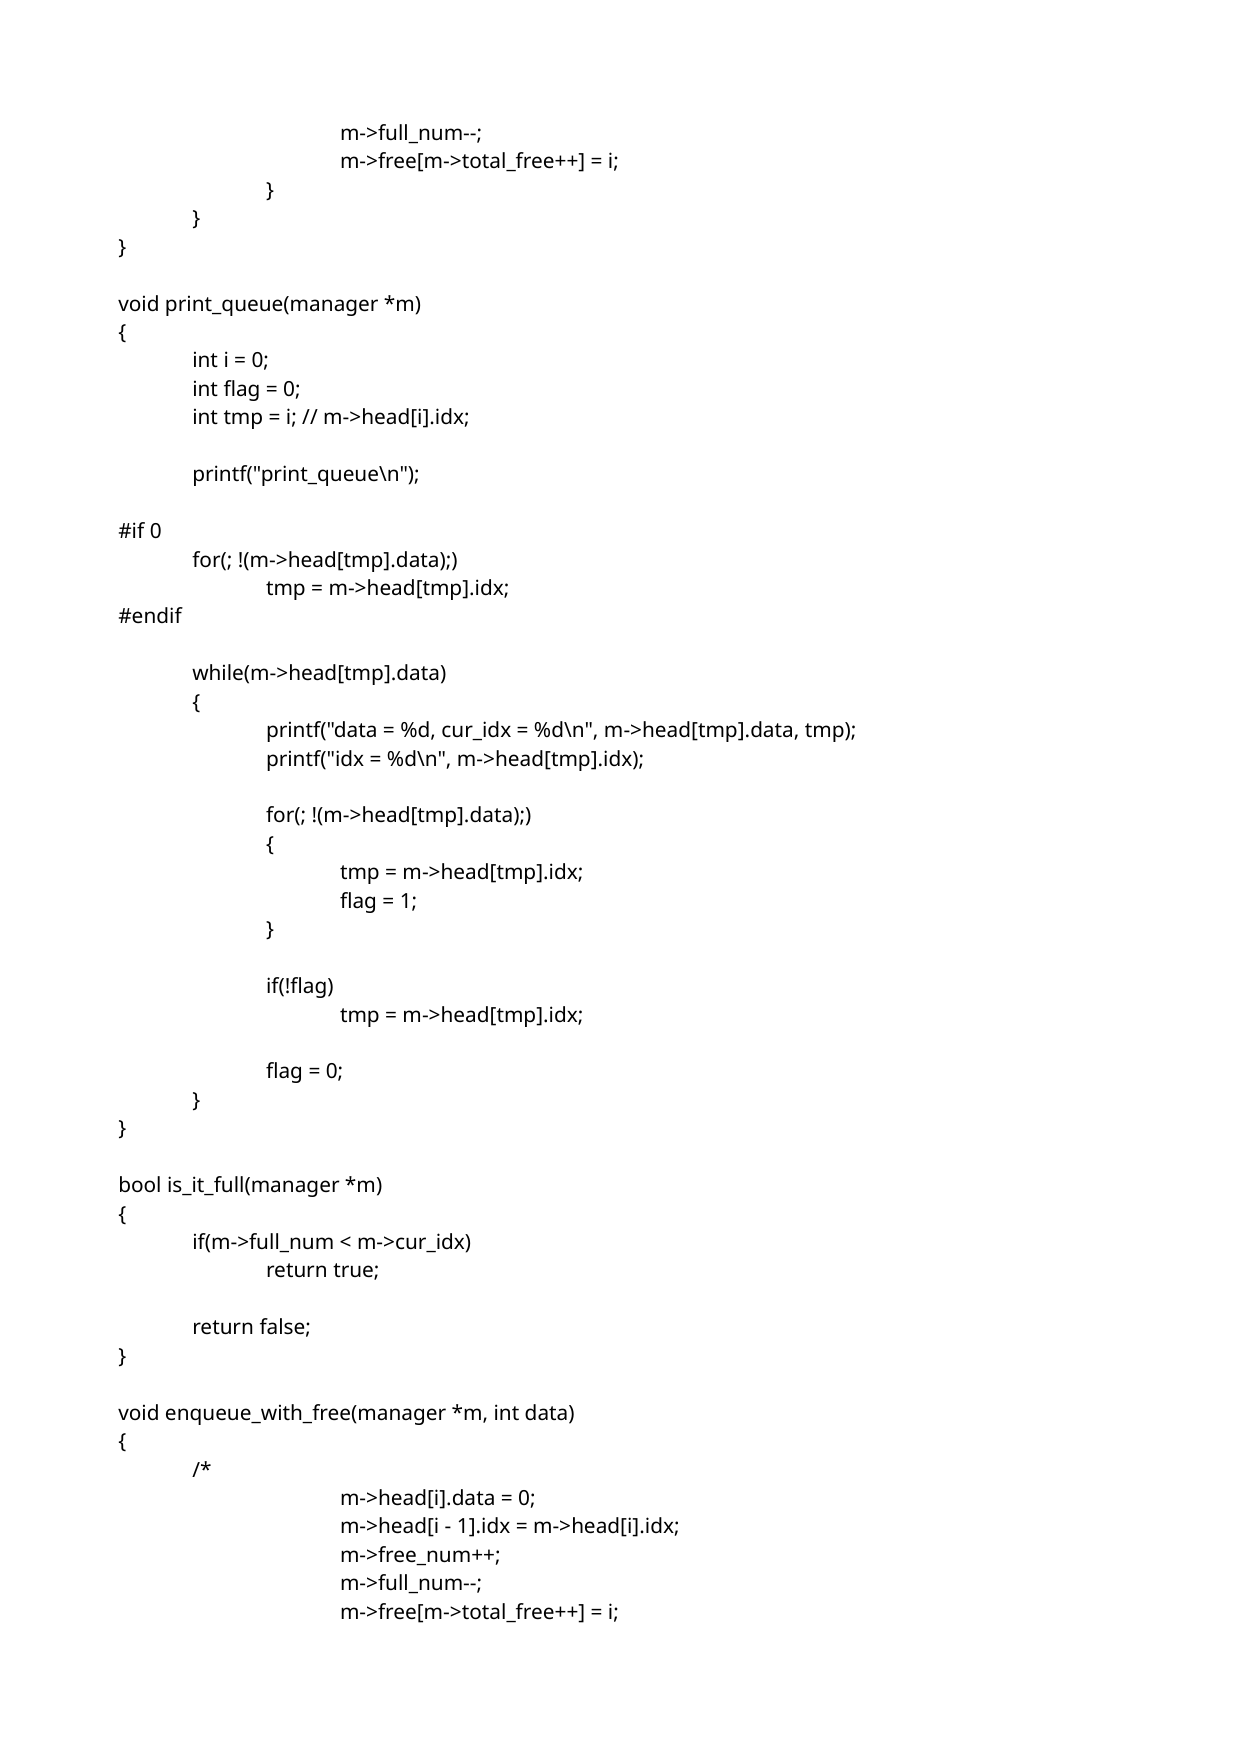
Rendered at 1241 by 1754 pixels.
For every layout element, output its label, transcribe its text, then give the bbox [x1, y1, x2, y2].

text { [118, 1426, 1122, 1455]
text void enqueue_with_free(manager *m, int data) [118, 1398, 1122, 1426]
text printf("idx = %d\n", m->head[tmp].idx); [118, 744, 1122, 772]
text { [118, 1199, 1122, 1227]
text m->free[m->total_free++] = i; [118, 1597, 1122, 1625]
text { [118, 687, 1122, 715]
text return true; [118, 1256, 1122, 1284]
text while(m->head[tmp].data) [118, 658, 1122, 687]
text int flag = 0; [118, 374, 1122, 402]
text { [118, 317, 1122, 346]
text m->full_num--; [118, 1568, 1122, 1597]
text } [118, 203, 1122, 232]
text { [118, 829, 1122, 857]
text int tmp = i; // m->head[i].idx; [118, 402, 1122, 431]
text m->free_num++; [118, 1540, 1122, 1568]
text if(!flag) [118, 971, 1122, 1000]
text int i = 0; [118, 346, 1122, 374]
text return false; [118, 1312, 1122, 1341]
text m->head[i].data = 0; [118, 1483, 1122, 1512]
text m->head[i - 1].idx = m->head[i].idx; [118, 1512, 1122, 1540]
text for(; !(m->head[tmp].data);) [118, 801, 1122, 829]
text printf("data = %d, cur_idx = %d\n", m->head[tmp].data, tmp); [118, 715, 1122, 744]
text #endif [118, 602, 1122, 630]
text } [118, 1113, 1122, 1142]
text if(m->full_num < m->cur_idx) [118, 1227, 1122, 1256]
text printf("print_queue\n"); [118, 459, 1122, 488]
text bool is_it_full(manager *m) [118, 1170, 1122, 1199]
text tmp = m->head[tmp].idx; [118, 573, 1122, 602]
text /* [118, 1455, 1122, 1483]
text flag = 1; [118, 886, 1122, 914]
text } [118, 232, 1122, 260]
text m->free[m->total_free++] = i; [118, 147, 1122, 175]
text } [118, 1085, 1122, 1113]
text tmp = m->head[tmp].idx; [118, 857, 1122, 886]
text for(; !(m->head[tmp].data);) [118, 545, 1122, 573]
text tmp = m->head[tmp].idx; [118, 1000, 1122, 1028]
text void print_queue(manager *m) [118, 289, 1122, 317]
text flag = 0; [118, 1057, 1122, 1085]
text } [118, 1341, 1122, 1369]
text #if 0 [118, 516, 1122, 545]
text } [118, 175, 1122, 203]
text m->full_num--; [118, 118, 1122, 147]
text } [118, 914, 1122, 943]
